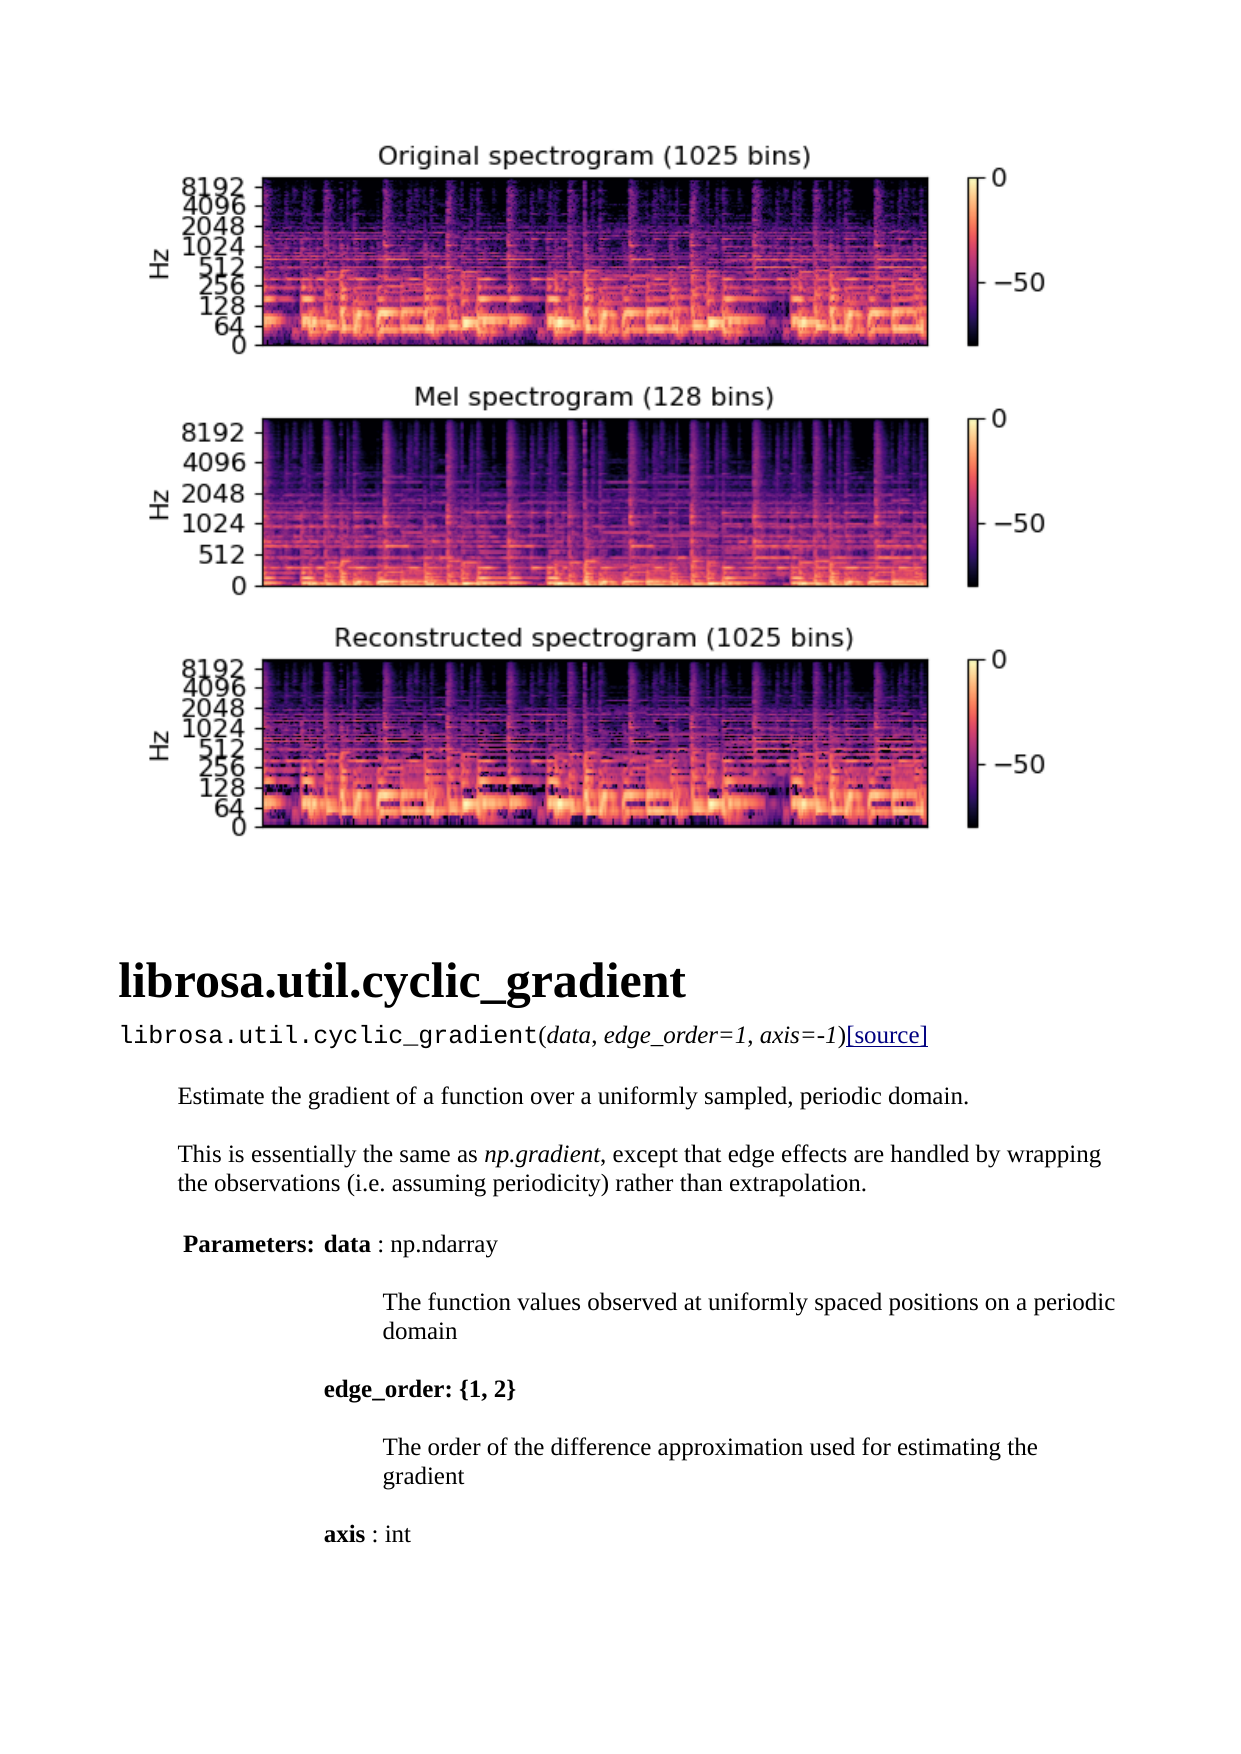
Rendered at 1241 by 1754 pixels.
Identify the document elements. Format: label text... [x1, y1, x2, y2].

table_header data : np.ndarray The function values observed at uniformly spaced positions on a periodic domain edge_order: {1, 2} The order of the difference approximation used for estimating the gradient axis : int [321, 1226, 1122, 1581]
picture [120, 118, 1121, 869]
list This is essentially the same as np.gradient, except that edge effects are handled by wrapping the observations (i.e. assuming periodicity) rather than extrapolation. [177, 1139, 1122, 1197]
table_header Parameters: [177, 1226, 321, 1581]
subtitle librosa.util.cyclic_gradient [118, 951, 1122, 1008]
subtitle librosa.util.cyclic_gradient(data, edge_order=1, axis=-1)[source] [118, 1021, 1122, 1051]
list Estimate the gradient of a function over a uniformly sampled, periodic domain. [177, 1081, 1122, 1110]
